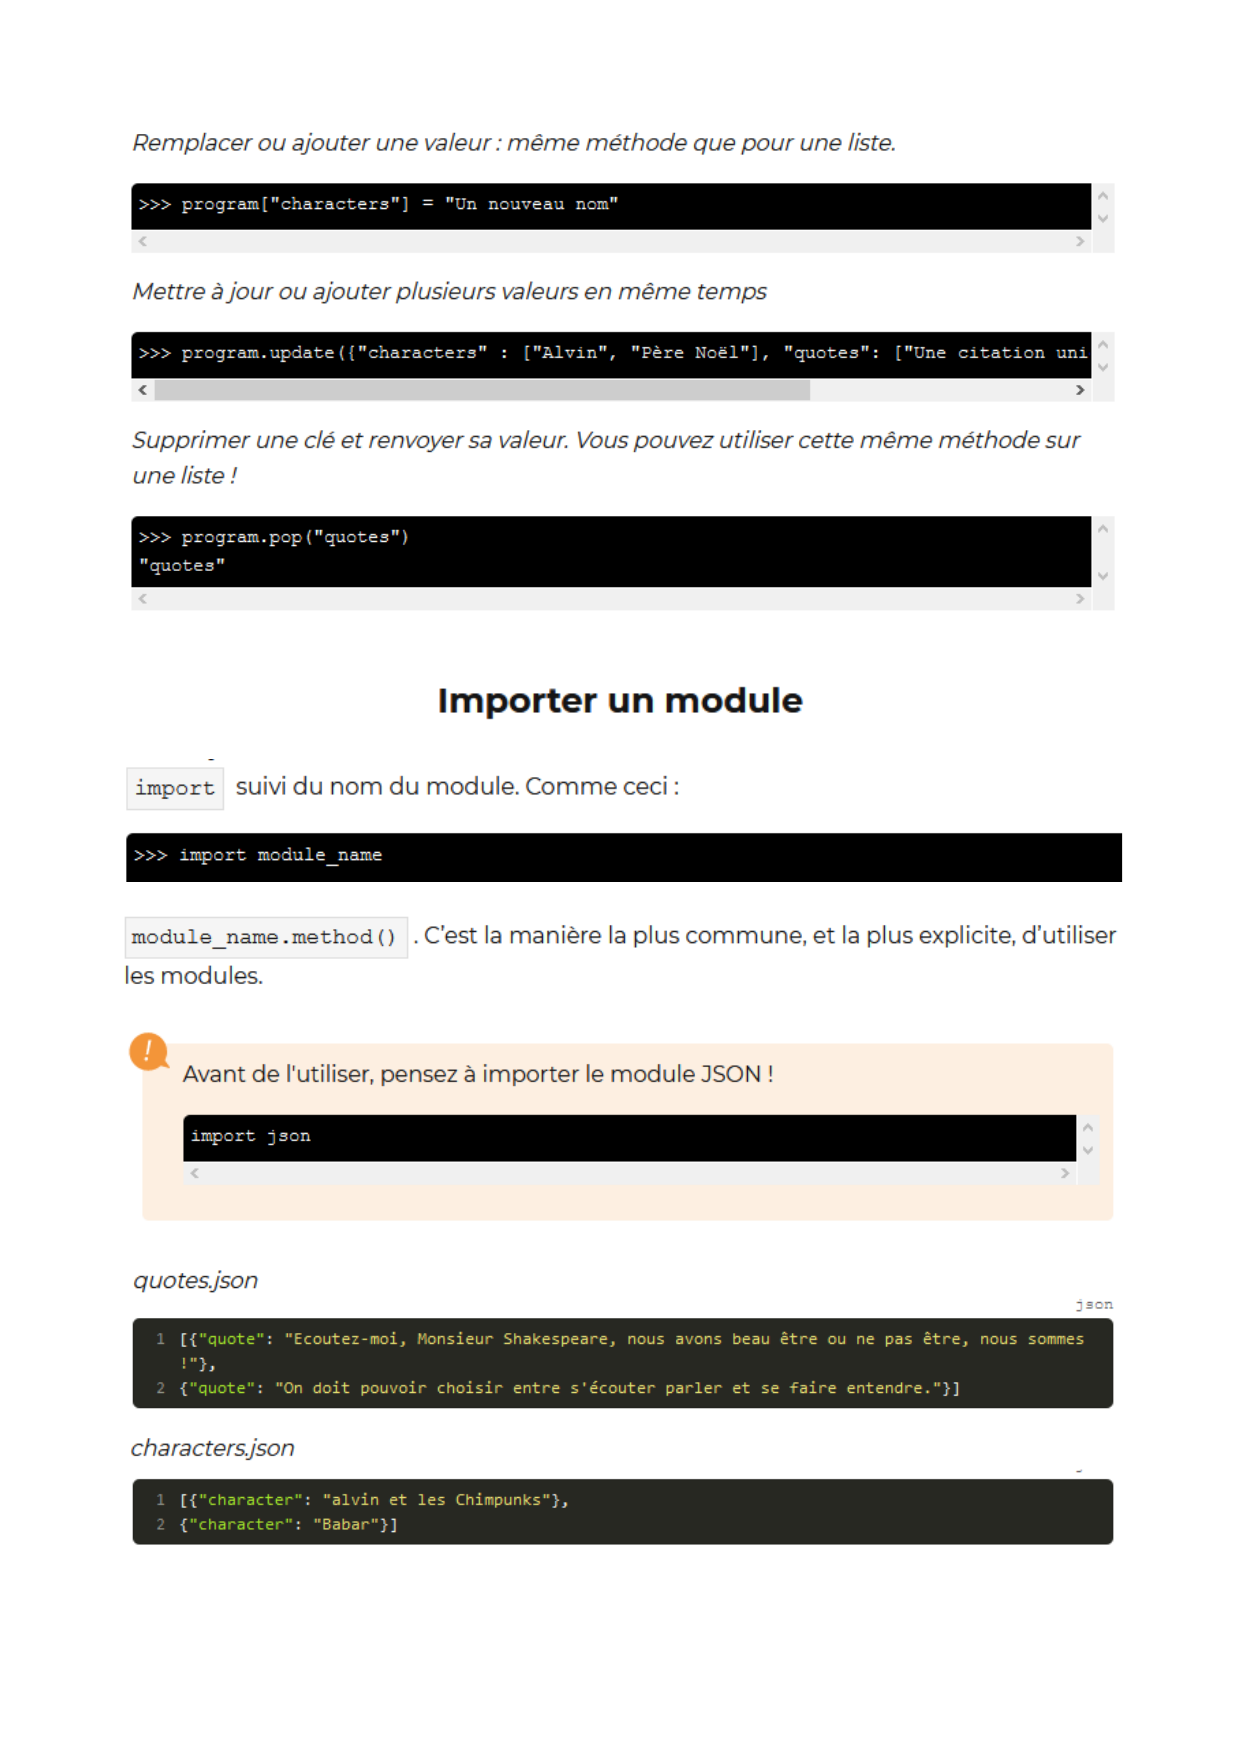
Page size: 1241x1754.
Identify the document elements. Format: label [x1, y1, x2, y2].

picture [118, 910, 1123, 991]
picture [118, 759, 1123, 882]
picture [429, 673, 811, 724]
picture [118, 1019, 1123, 1229]
picture [118, 1257, 1123, 1557]
picture [118, 118, 1123, 616]
